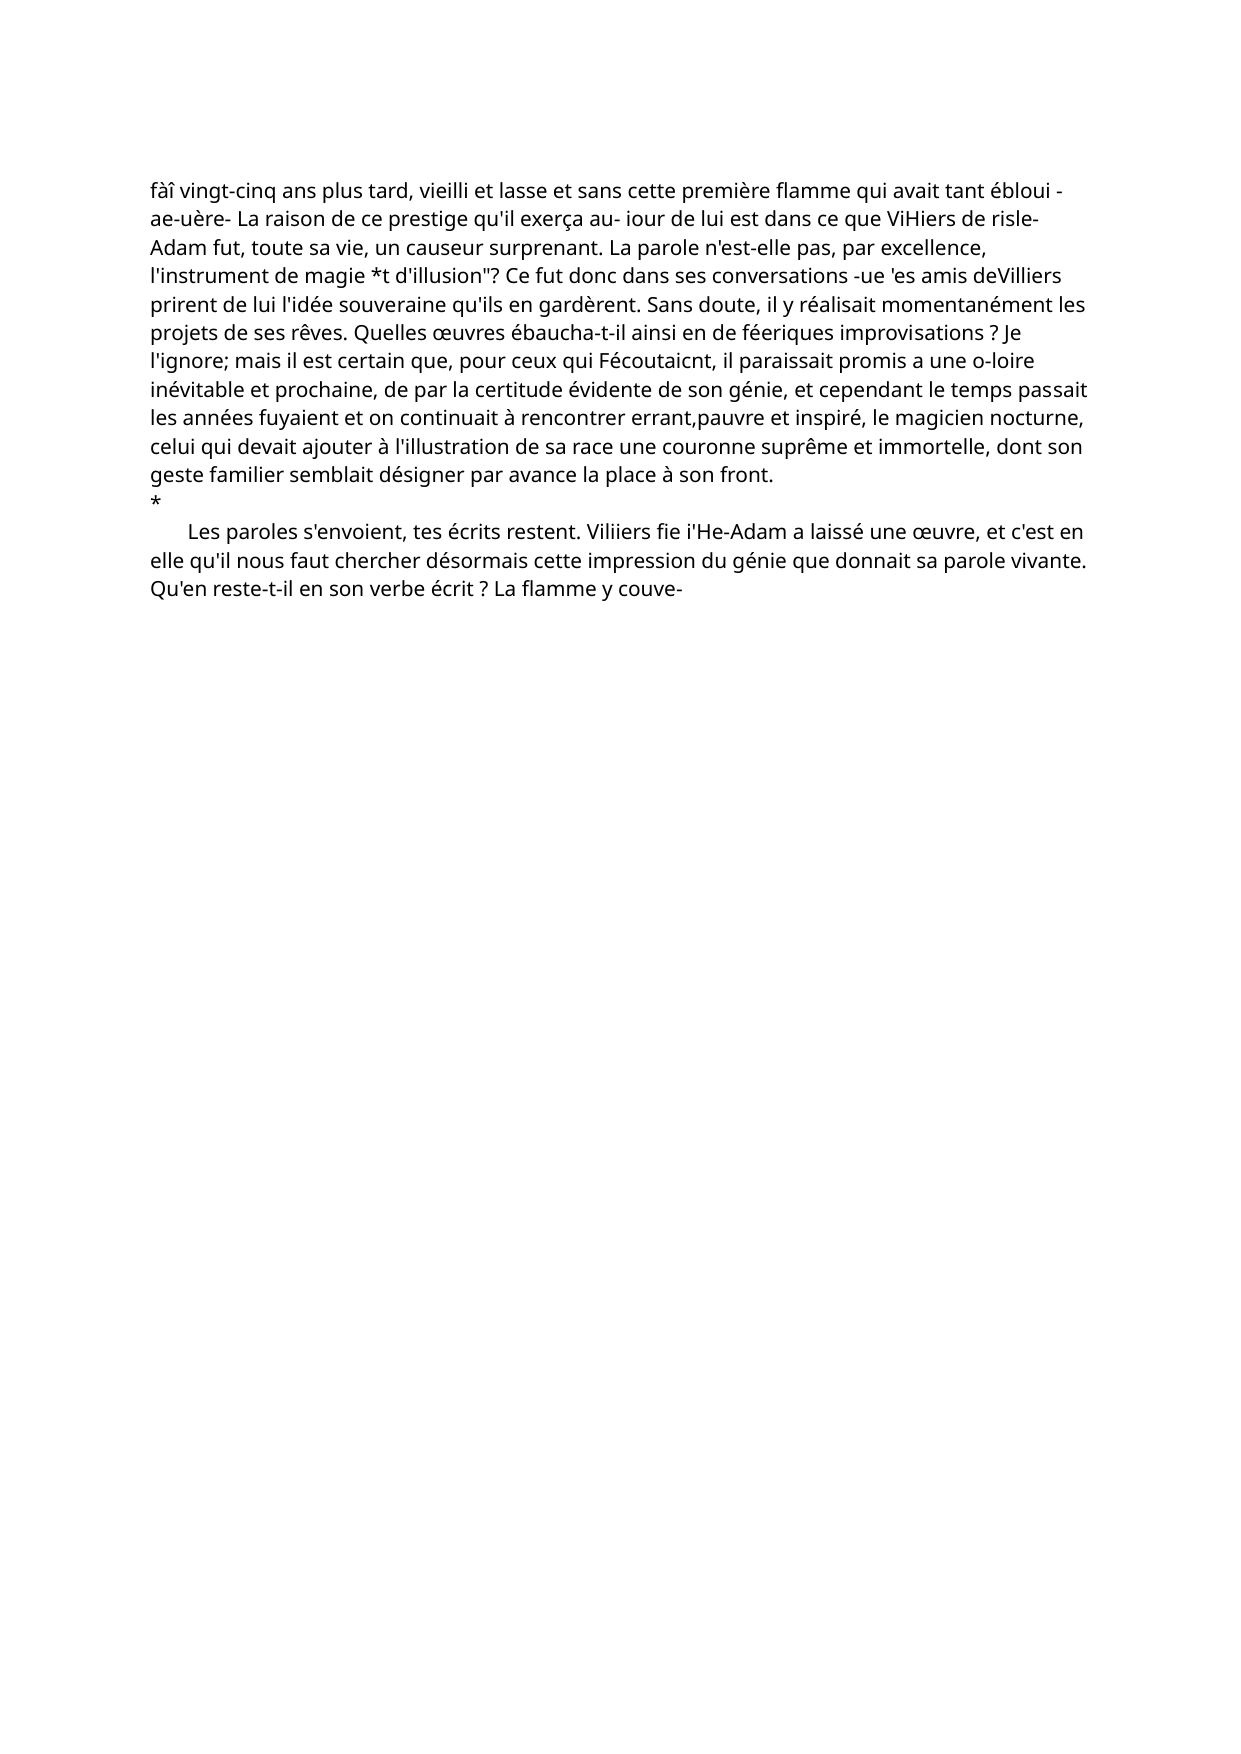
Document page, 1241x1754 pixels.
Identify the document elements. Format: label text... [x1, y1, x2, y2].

text Les paroles s'envoient, tes écrits restent. Viliiers fie i'He-Adam a laissé une œuvre, et c'est en elle qu'il nous faut chercher désormais cette impression du génie que donnait sa parole vivante. Qu'en reste-t-il en son verbe écrit ? La flamme y couve- [150, 517, 1090, 603]
text fàî vingt-cinq ans plus tard, vieilli et lasse et sans cette première flamme qui avait tant ébloui -ae-uère- La raison de ce prestige qu'il exerça au- iour de lui est dans ce que ViHiers de risle-Adam fut, toute sa vie, un causeur surprenant. La parole n'est-elle pas, par excellence, l'instrument de magie *t d'illusion"? Ce fut donc dans ses conversations -ue 'es amis deVilliers prirent de lui l'idée souve­raine qu'ils en gardèrent. Sans doute, il y réalisait momentanément les projets de ses rêves. Quelles œuvres ébaucha-t-il ainsi en de féeriques improvi­sations ? Je l'ignore; mais il est certain que, pour ceux qui Fécoutaicnt, il paraissait promis a une o-loire inévitable et prochaine, de par la certitude évidente de son génie, et cependant le temps pas­sait les années fuyaient et on continuait à rencon­trer errant,pauvre et inspiré, le magicien nocturne, celui qui devait ajouter à l'illustration de sa race une couronne suprême et immortelle, dont son geste familier semblait désigner par avance la place à son front. [150, 176, 1090, 489]
text * [150, 489, 1090, 517]
